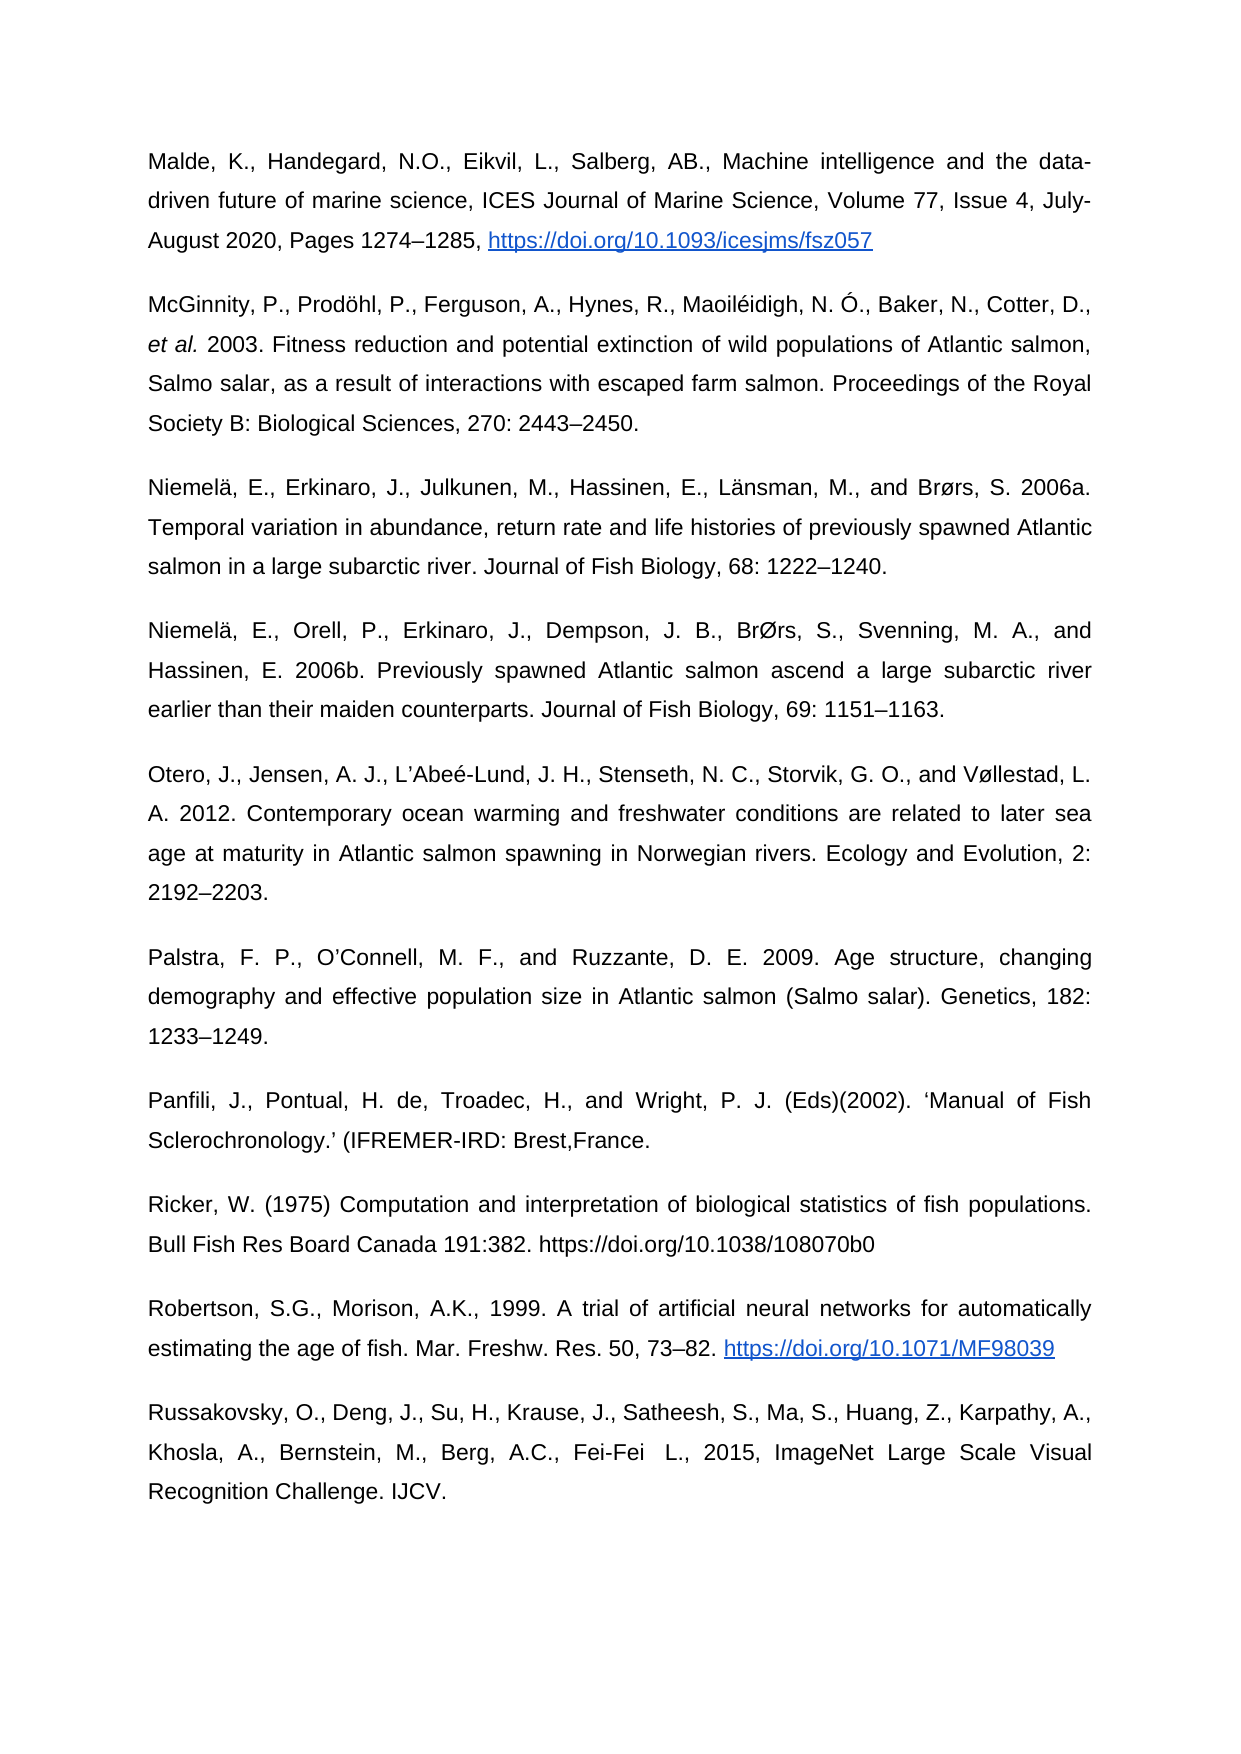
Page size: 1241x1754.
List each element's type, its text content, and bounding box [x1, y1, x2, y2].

text Niemelä, E., Orell, P., Erkinaro, J., Dempson, J. B., BrØrs, S., Svenning, M. A., and Hassinen, E. 2006b. Previously spawned Atlantic salmon ascend a large subarctic river earlier than their maiden counterparts. Journal of Fish Biology, 69: 1151–1163. [148, 617, 1093, 723]
text Palstra, F. P., O’Connell, M. F., and Ruzzante, D. E. 2009. Age structure, changing demography and effective population size in Atlantic salmon (Salmo salar). Genetics, 182: 1233–1249. [148, 944, 1093, 1049]
text Niemelä, E., Erkinaro, J., Julkunen, M., Hassinen, E., Länsman, M., and Brørs, S. 2006a. Temporal variation in abundance, return rate and life histories of previously spawned Atlantic salmon in a large subarctic river. Journal of Fish Biology, 68: 1222–1240. [148, 474, 1093, 579]
text Robertson, S.G., Morison, A.K., 1999. A trial of artificial neural networks for automatically estimating the age of fish. Mar. Freshw. Res. 50, 73–82. https://doi.org/10.1071/MF98039 [148, 1295, 1093, 1361]
text Russakovsky, O., Deng, J., Su, H., Krause, J., Satheesh, S., Ma, S., Huang, Z., Karpathy, A., Khosla, A., Bernstein, M., Berg, A.C., Fei-Fei L., 2015, ImageNet Large Scale Visual Recognition Challenge. IJCV. [148, 1399, 1093, 1504]
text Otero, J., Jensen, A. J., L’Abeé-Lund, J. H., Stenseth, N. C., Storvik, G. O., and Vøllestad, L. A. 2012. Contemporary ocean warming and freshwater conditions are related to later sea age at maturity in Atlantic salmon spawning in Norwegian rivers. Ecology and Evolution, 2: 2192–2203. [148, 761, 1093, 906]
text McGinnity, P., Prodöhl, P., Ferguson, A., Hynes, R., Maoiléidigh, N. Ó., Baker, N., Cotter, D., et al. 2003. Fitness reduction and potential extinction of wild populations of Atlantic salmon, Salmo salar, as a result of interactions with escaped farm salmon. Proceedings of the Royal Society B: Biological Sciences, 270: 2443–2450. [148, 291, 1093, 436]
text Malde, K., Handegard, N.O., Eikvil, L., Salberg, AB., Machine intelligence and the data-driven future of marine science, ICES Journal of Marine Science, Volume 77, Issue 4, July-August 2020, Pages 1274–1285, https://doi.org/10.1093/icesjms/fsz057 [148, 148, 1093, 253]
text Panfili, J., Pontual, H. de, Troadec, H., and Wright, P. J. (Eds)(2002). ‘Manual of Fish Sclerochronology.’ (IFREMER-IRD: Brest,France. [148, 1087, 1093, 1153]
text Ricker, W. (1975) Computation and interpretation of biological statistics of fish populations. Bull Fish Res Board Canada 191:382. https://doi.org/10.1038/108070b0 [148, 1191, 1093, 1257]
